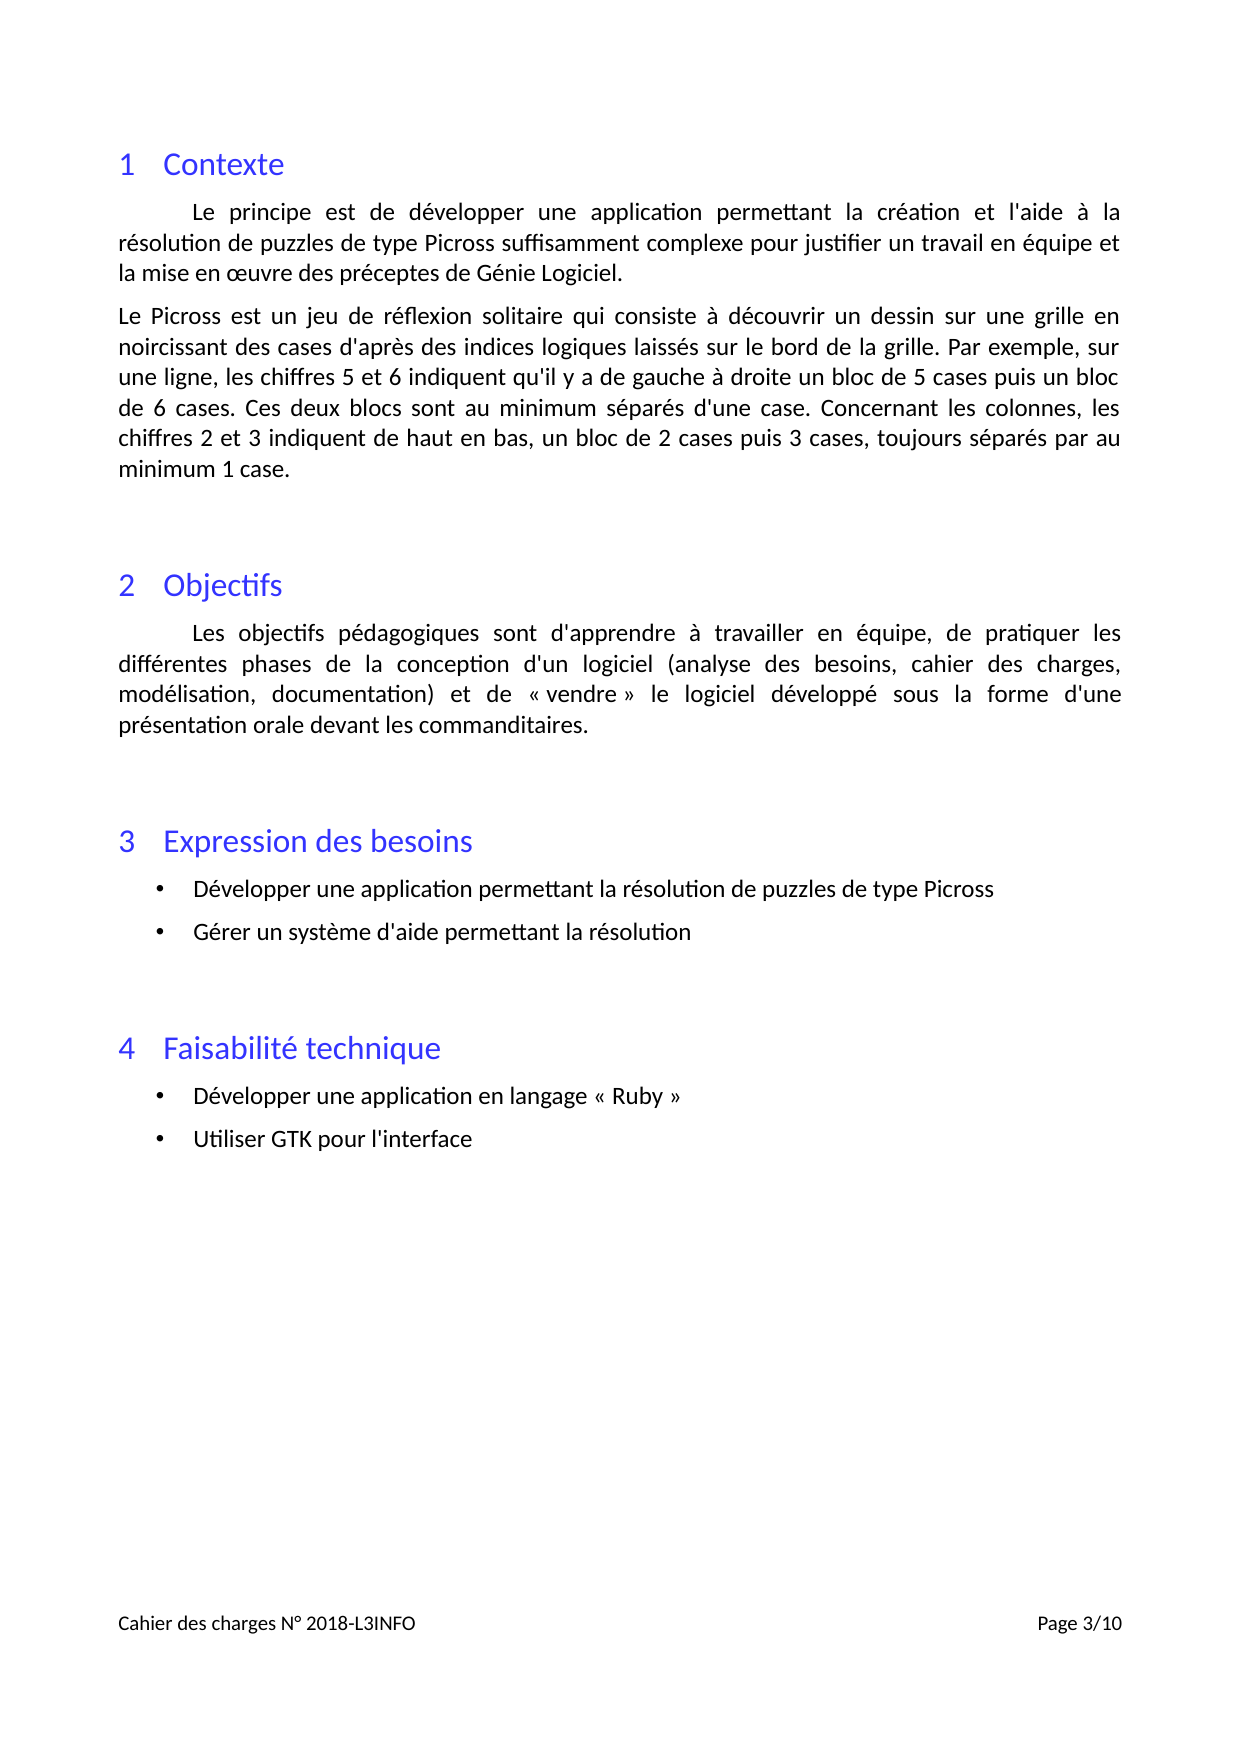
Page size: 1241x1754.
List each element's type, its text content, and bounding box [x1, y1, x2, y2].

list Développer une application en langage « Ruby » [156, 1080, 1122, 1111]
list Utiliser GTK pour l'interface [156, 1123, 1122, 1154]
list Développer une application permettant la résolution de puzzles de type Picross [156, 873, 1122, 904]
text Les objectifs pédagogiques sont d'apprendre à travailler en équipe, de pratiquer les différentes phases de la conception d'un logiciel (analyse des besoins, cahier des charges, modélisation, documentation) et de « vendre » le logiciel développé sous la forme d'une présentation orale devant les commanditaires. [118, 617, 1122, 739]
subtitle Objectifs [118, 564, 1122, 605]
text Le Picross est un jeu de réflexion solitaire qui consiste à découvrir un dessin sur une grille en noircissant des cases d'après des indices logiques laissés sur le bord de la grille. Par exemple, sur une ligne, les chiffres 5 et 6 indiquent qu'il y a de gauche à droite un bloc de 5 cases puis un bloc de 6 cases. Ces deux blocs sont au minimum séparés d'une case. Concernant les colonnes, les chiffres 2 et 3 indiquent de haut en bas, un bloc de 2 cases puis 3 cases, toujours séparés par au minimum 1 case. [118, 300, 1122, 483]
subtitle Contexte [118, 143, 1122, 184]
list Gérer un système d'aide permettant la résolution [156, 916, 1122, 947]
text Le principe est de développer une application permettant la création et l'aide à la résolution de puzzles de type Picross suffisamment complexe pour justifier un travail en équipe et la mise en œuvre des préceptes de Génie Logiciel. [118, 196, 1122, 288]
subtitle Expression des besoins [118, 820, 1122, 861]
subtitle Faisabilité technique [118, 1027, 1122, 1068]
